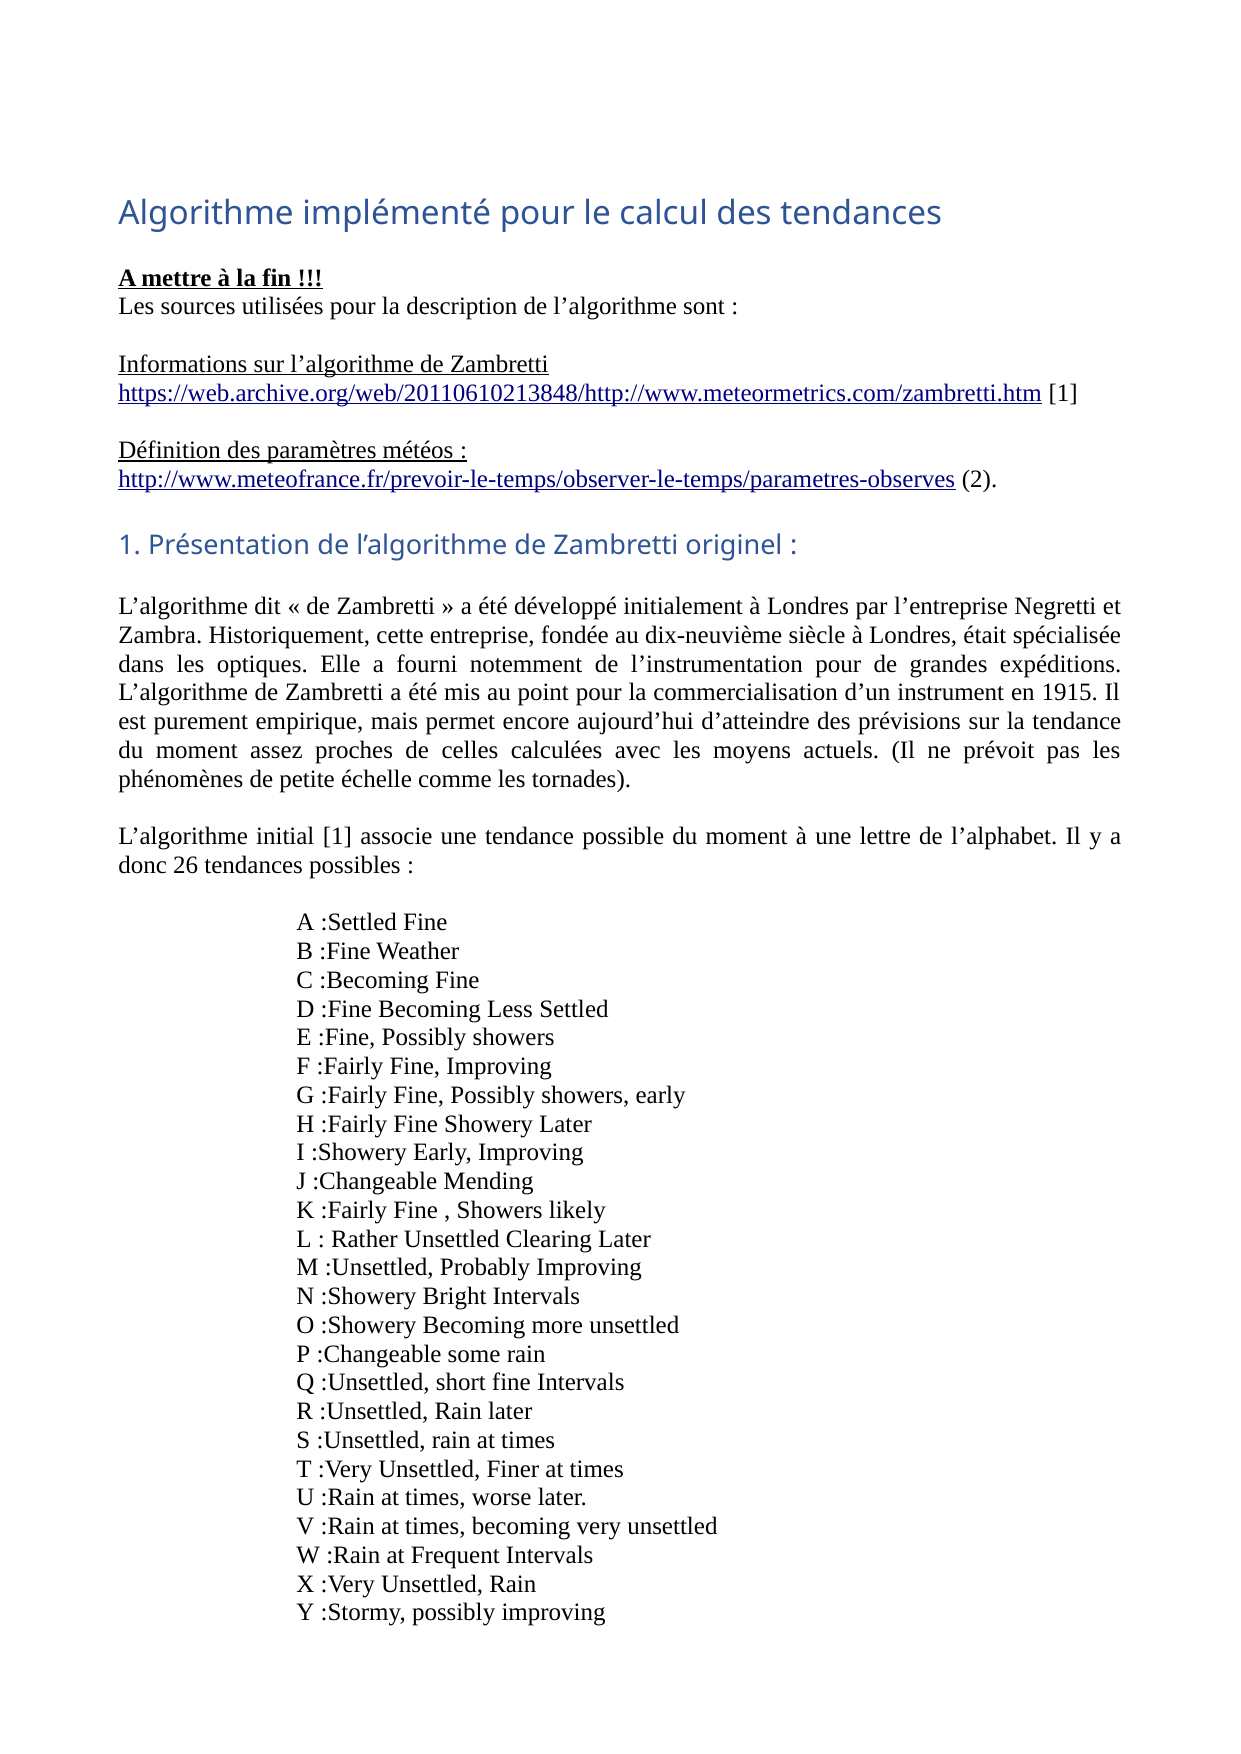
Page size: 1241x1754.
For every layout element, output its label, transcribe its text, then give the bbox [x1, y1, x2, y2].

text D :Fine Becoming Less Settled [296, 994, 1122, 1022]
text X :Very Unsettled, Rain [296, 1569, 1122, 1597]
text http://www.meteofrance.fr/prevoir-le-temps/observer-le-temps/parametres-observes (2). [118, 464, 1122, 493]
text S :Unsettled, rain at times [296, 1425, 1122, 1454]
text Q :Unsettled, short fine Intervals [296, 1367, 1122, 1396]
text L’algorithme initial [1] associe une tendance possible du moment à une lettre de l’alphabet. Il y a donc 26 tendances possibles : [118, 821, 1122, 879]
text M :Unsettled, Probably Improving [296, 1252, 1122, 1281]
text https://web.archive.org/web/20110610213848/http://www.meteormetrics.com/zambretti.htm [1] [118, 378, 1122, 406]
text O :Showery Becoming more unsettled [296, 1310, 1122, 1339]
text Y :Stormy, possibly improving [296, 1597, 1122, 1626]
text A mettre à la fin !!! [118, 263, 1122, 291]
text N :Showery Bright Intervals [296, 1281, 1122, 1310]
text B :Fine Weather [296, 936, 1122, 965]
text J :Changeable Mending [296, 1166, 1122, 1195]
text A :Settled Fine [296, 907, 1122, 936]
text W :Rain at Frequent Intervals [296, 1540, 1122, 1569]
text I :Showery Early, Improving [296, 1137, 1122, 1166]
text G :Fairly Fine, Possibly showers, early [296, 1080, 1122, 1109]
text F :Fairly Fine, Improving [296, 1051, 1122, 1080]
text K :Fairly Fine , Showers likely [296, 1195, 1122, 1224]
text Informations sur l’algorithme de Zambretti [118, 349, 1122, 378]
text Les sources utilisées pour la description de l’algorithme sont : [118, 291, 1122, 320]
subtitle Algorithme implémenté pour le calcul des tendances [118, 188, 1122, 234]
text Définition des paramètres météos : [118, 435, 1122, 464]
text L’algorithme dit « de Zambretti » a été développé initialement à Londres par l’entreprise Negretti et Zambra. Historiquement, cette entreprise, fondée au dix-neuvième siècle à Londres, était spécialisée dans les optiques. Elle a fourni notemment de l’instrumentation pour de grandes expéditions. L’algorithme de Zambretti a été mis au point pour la commercialisation d’un instrument en 1915. Il est purement empirique, mais permet encore aujourd’hui d’atteindre des prévisions sur la tendance du moment assez proches de celles calculées avec les moyens actuels. (Il ne prévoit pas les phénomènes de petite échelle comme les tornades). [118, 591, 1122, 792]
text C :Becoming Fine [296, 965, 1122, 994]
text V :Rain at times, becoming very unsettled [296, 1511, 1122, 1540]
text P :Changeable some rain [296, 1339, 1122, 1367]
text E :Fine, Possibly showers [296, 1022, 1122, 1051]
text T :Very Unsettled, Finer at times [296, 1454, 1122, 1482]
text H :Fairly Fine Showery Later [296, 1109, 1122, 1137]
subtitle 1. Présentation de l’algorithme de Zambretti originel : [118, 526, 1122, 562]
text R :Unsettled, Rain later [296, 1396, 1122, 1425]
text U :Rain at times, worse later. [296, 1482, 1122, 1511]
text L : Rather Unsettled Clearing Later [296, 1224, 1122, 1252]
